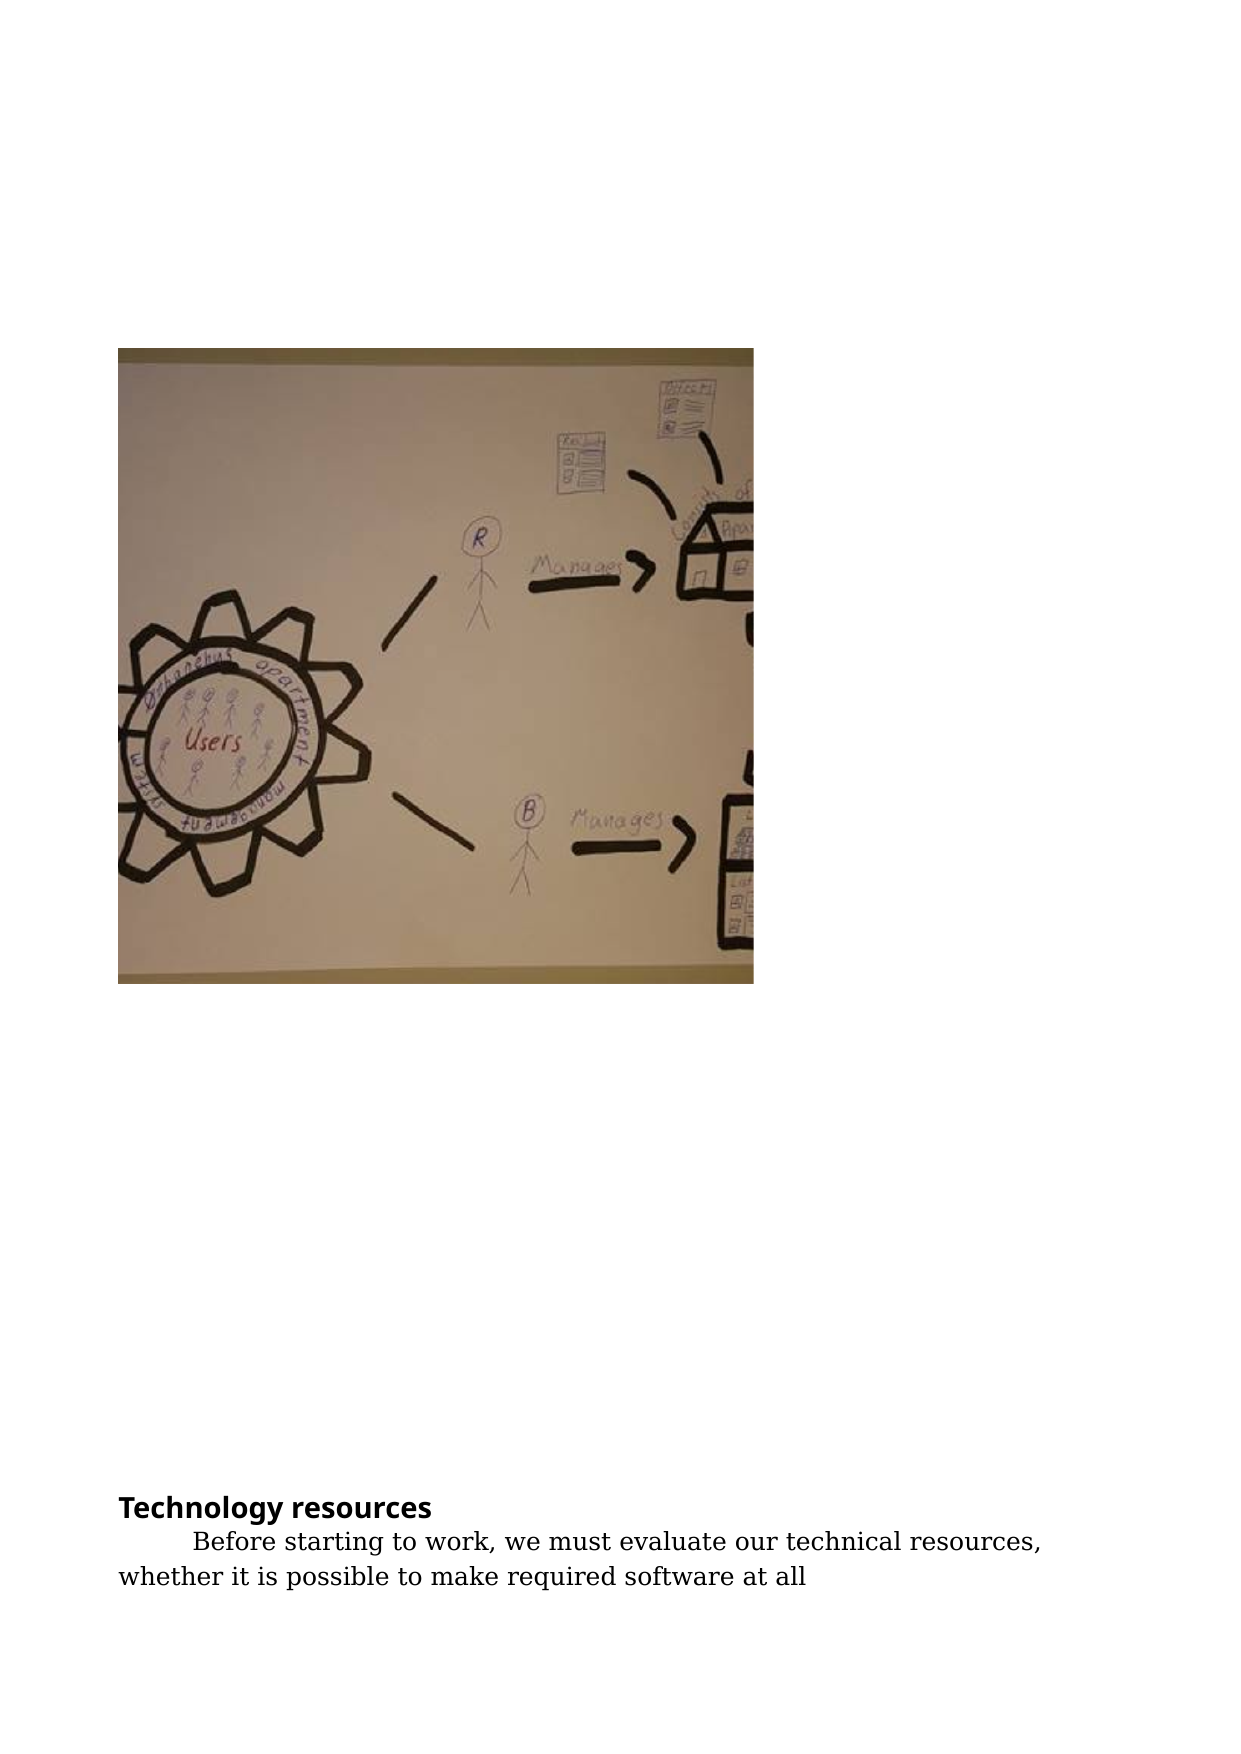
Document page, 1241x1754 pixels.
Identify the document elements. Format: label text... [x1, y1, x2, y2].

text Before starting to work, we must evaluate our technical resources, whether it is possible to make required software at all [118, 1527, 1122, 1591]
subtitle Technology resources [118, 1488, 1122, 1527]
